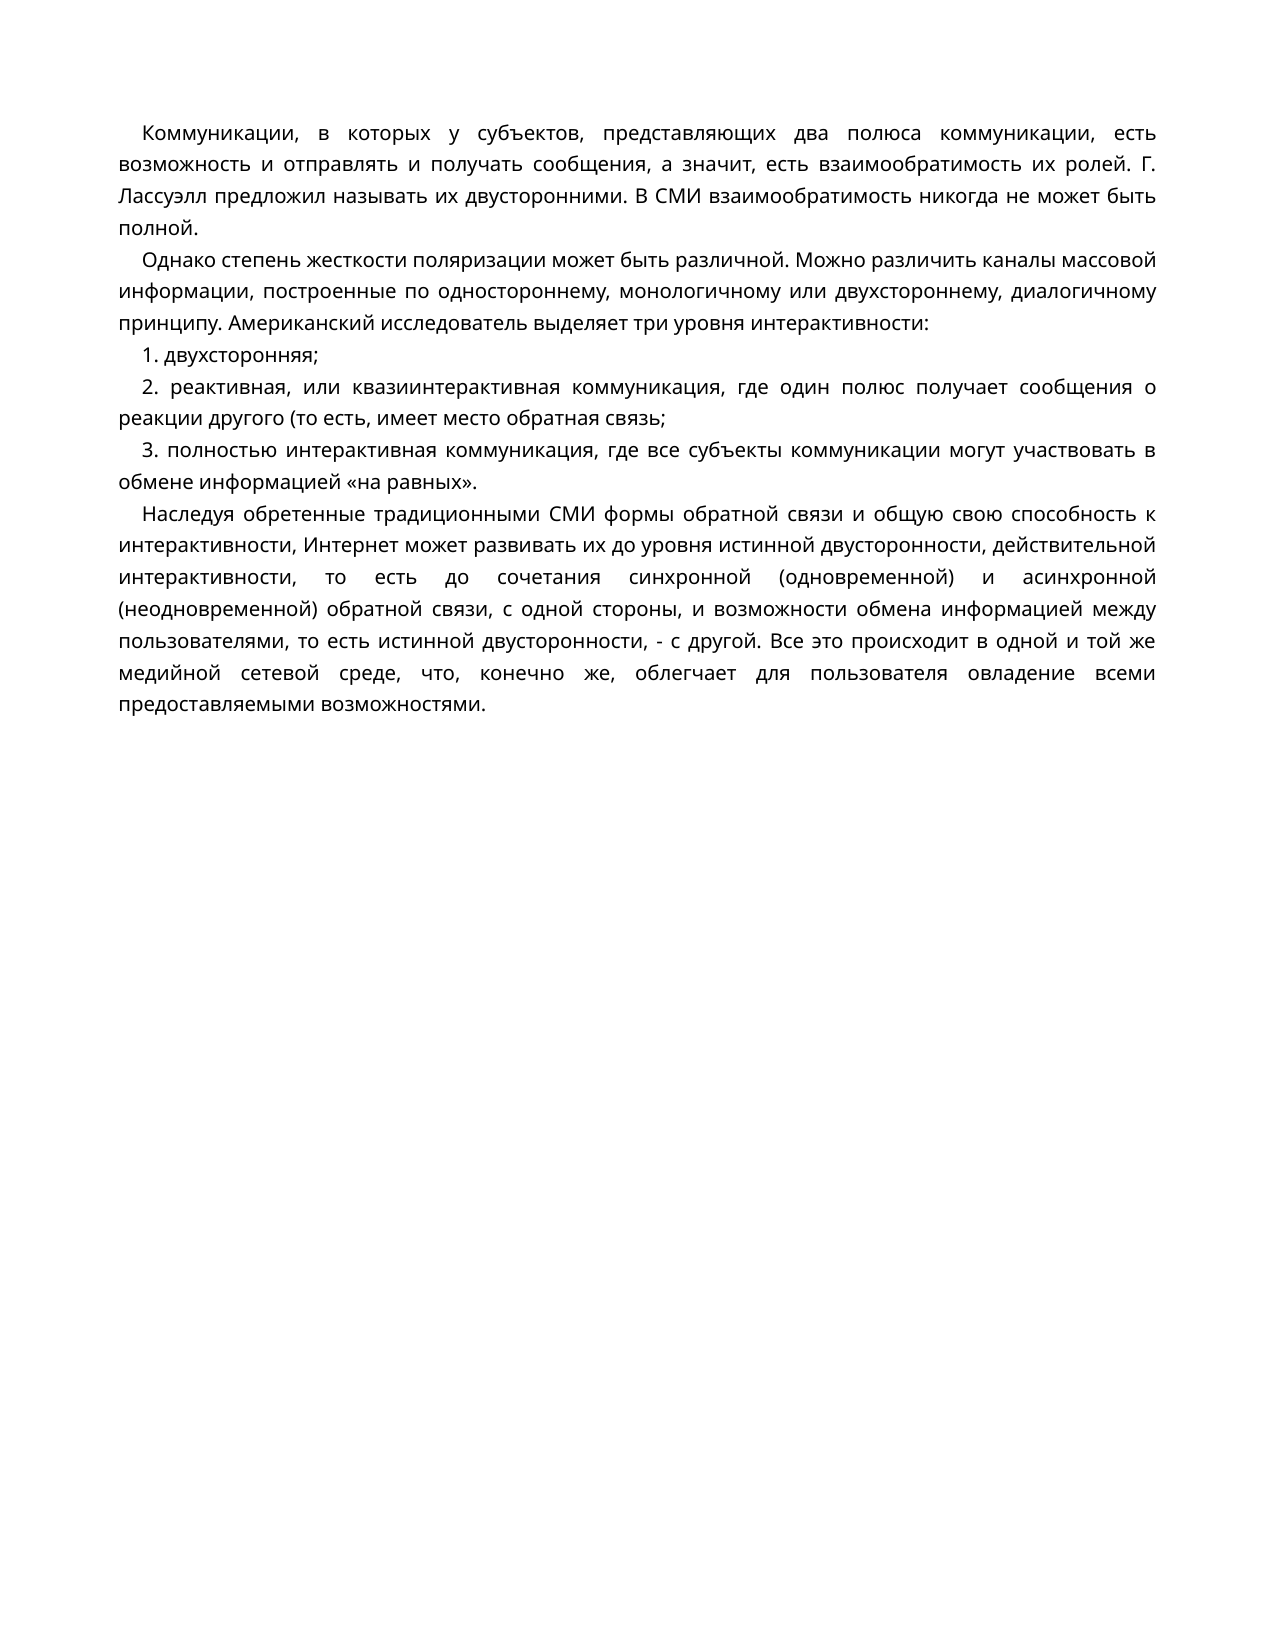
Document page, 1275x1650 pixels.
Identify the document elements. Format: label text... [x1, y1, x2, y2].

text 1. двухсторонняя; [118, 341, 1157, 368]
text 2. реактивная, или квазиинтерактивная коммуникация, где один полюс получает сообщения о реакции другого (то есть, имеет место обратная связь; [118, 372, 1157, 432]
text Коммуникации, в которых у субъектов, представляющих два полюса коммуникации, есть возможность и отправлять и получать сообщения, а значит, есть взаимообратимость их ролей. Г. Лассуэлл предложил называть их двусторонними. В СМИ взаимообратимость никогда не может быть полной. [118, 118, 1157, 241]
text Однако степень жесткости поляризации может быть различной. Можно различить каналы массовой информации, построенные по одностороннему, монологичному или двухстороннему, диалогичному принципу. Американский исследователь выделяет три уровня интерактивности: [118, 245, 1157, 336]
text 3. полностью интерактивная коммуникация, где все субъекты коммуникации могут участвовать в обмене информацией «на равных». [118, 436, 1157, 495]
text Наследуя обретенные традиционными СМИ формы обратной связи и общую свою способность к интерактивности, Интернет может развивать их до уровня истинной двусторонности, действительной интерактивности, то есть до сочетания синхронной (одновременной) и асинхронной (неодновременной) обратной связи, с одной стороны, и возможности обмена информацией между пользователями, то есть истинной двусторонности, - с другой. Все это происходит в одной и той же медийной сетевой среде, что, конечно же, облегчает для пользователя овладение всеми предоставляемыми возможностями. [118, 499, 1157, 718]
